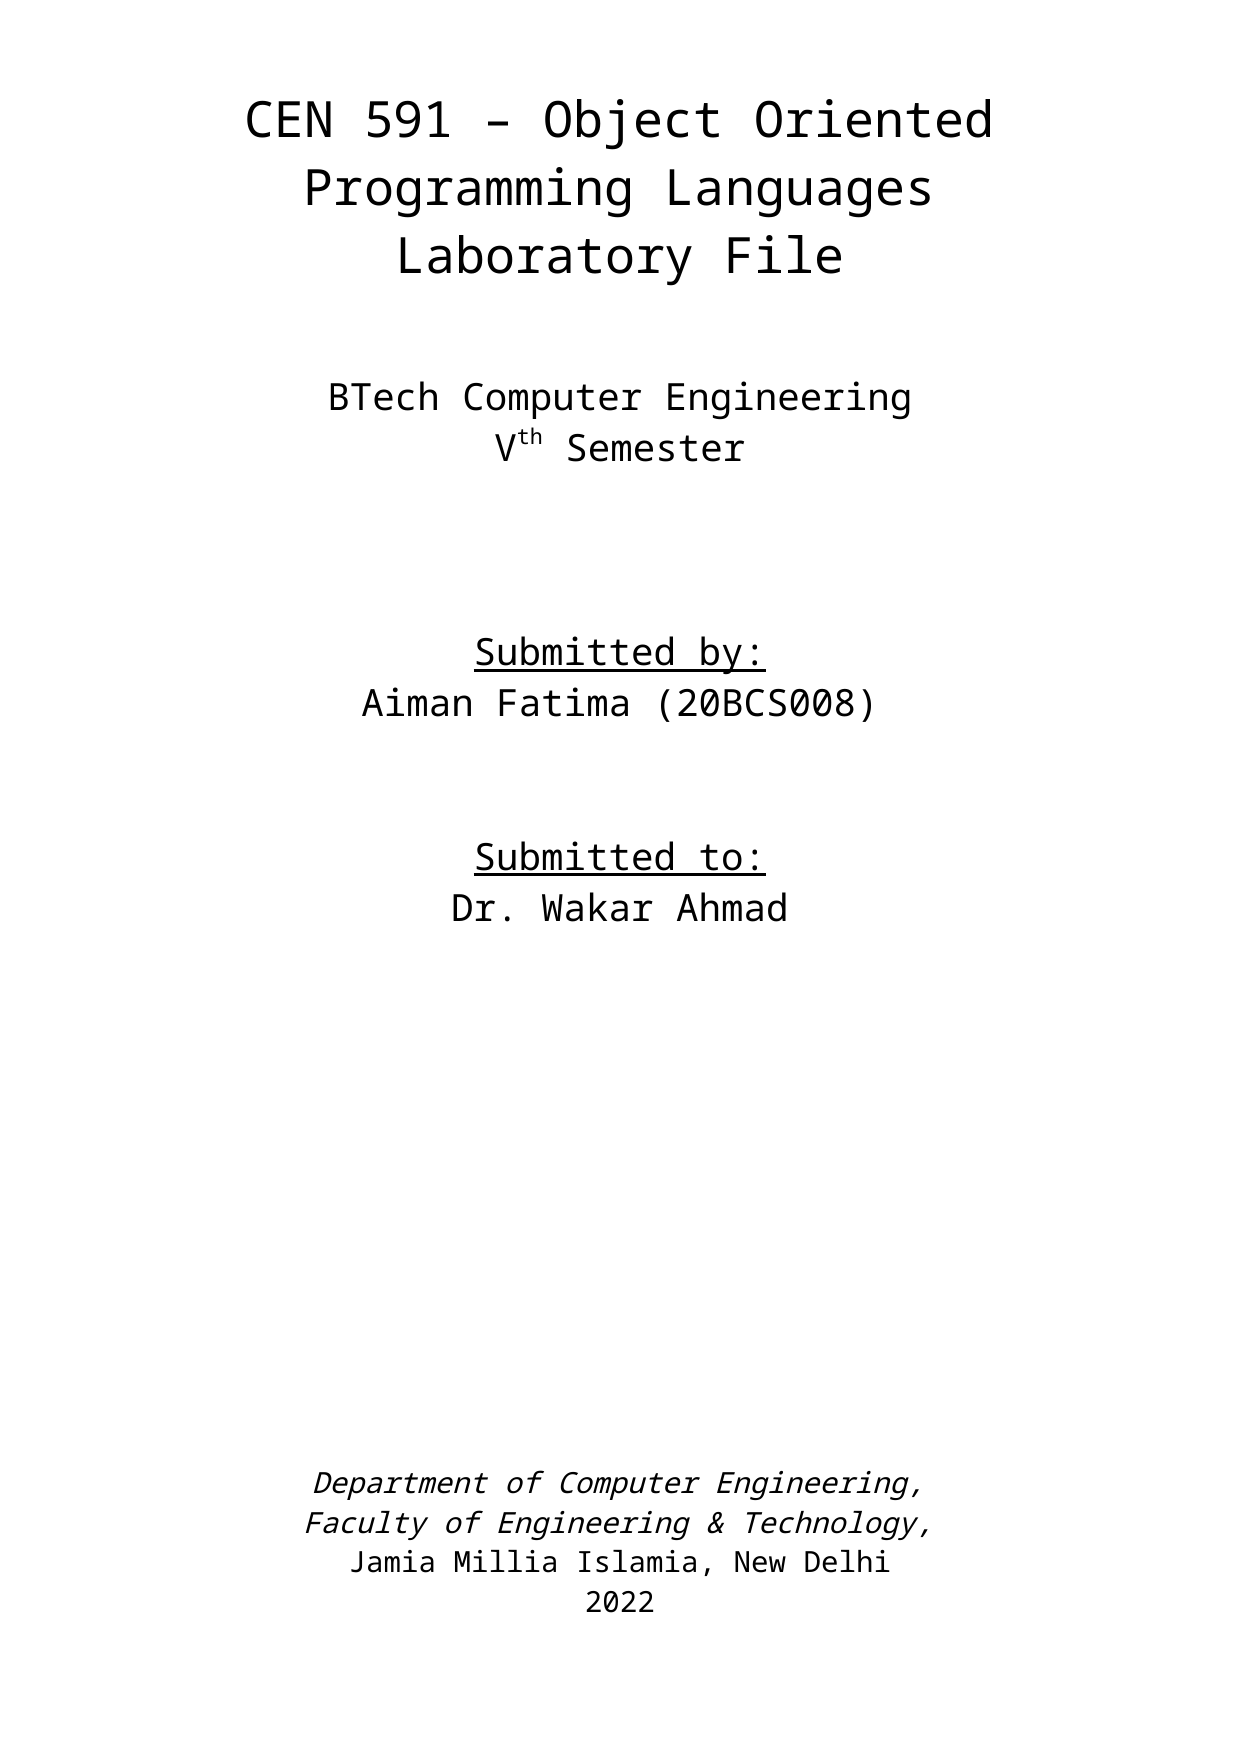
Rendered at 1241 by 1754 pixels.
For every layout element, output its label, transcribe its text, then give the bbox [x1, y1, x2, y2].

text Jamia Millia Islamia, New Delhi [41, 1542, 1198, 1581]
text BTech Computer Engineering Vth Semester [41, 370, 1198, 507]
title CEN 591 – Object Oriented Programming Languages Laboratory File [189, 84, 1050, 288]
text Submitted by: [41, 626, 1198, 677]
text Dr. Wakar Ahmad [41, 881, 1198, 932]
text Submitted to: [41, 830, 1198, 881]
text Faculty of Engineering & Technology, [41, 1502, 1198, 1542]
text Department of Computer Engineering, [41, 1462, 1198, 1502]
text Aiman Fatima (20BCS008) [41, 677, 1198, 728]
text 2022 [41, 1581, 1198, 1621]
